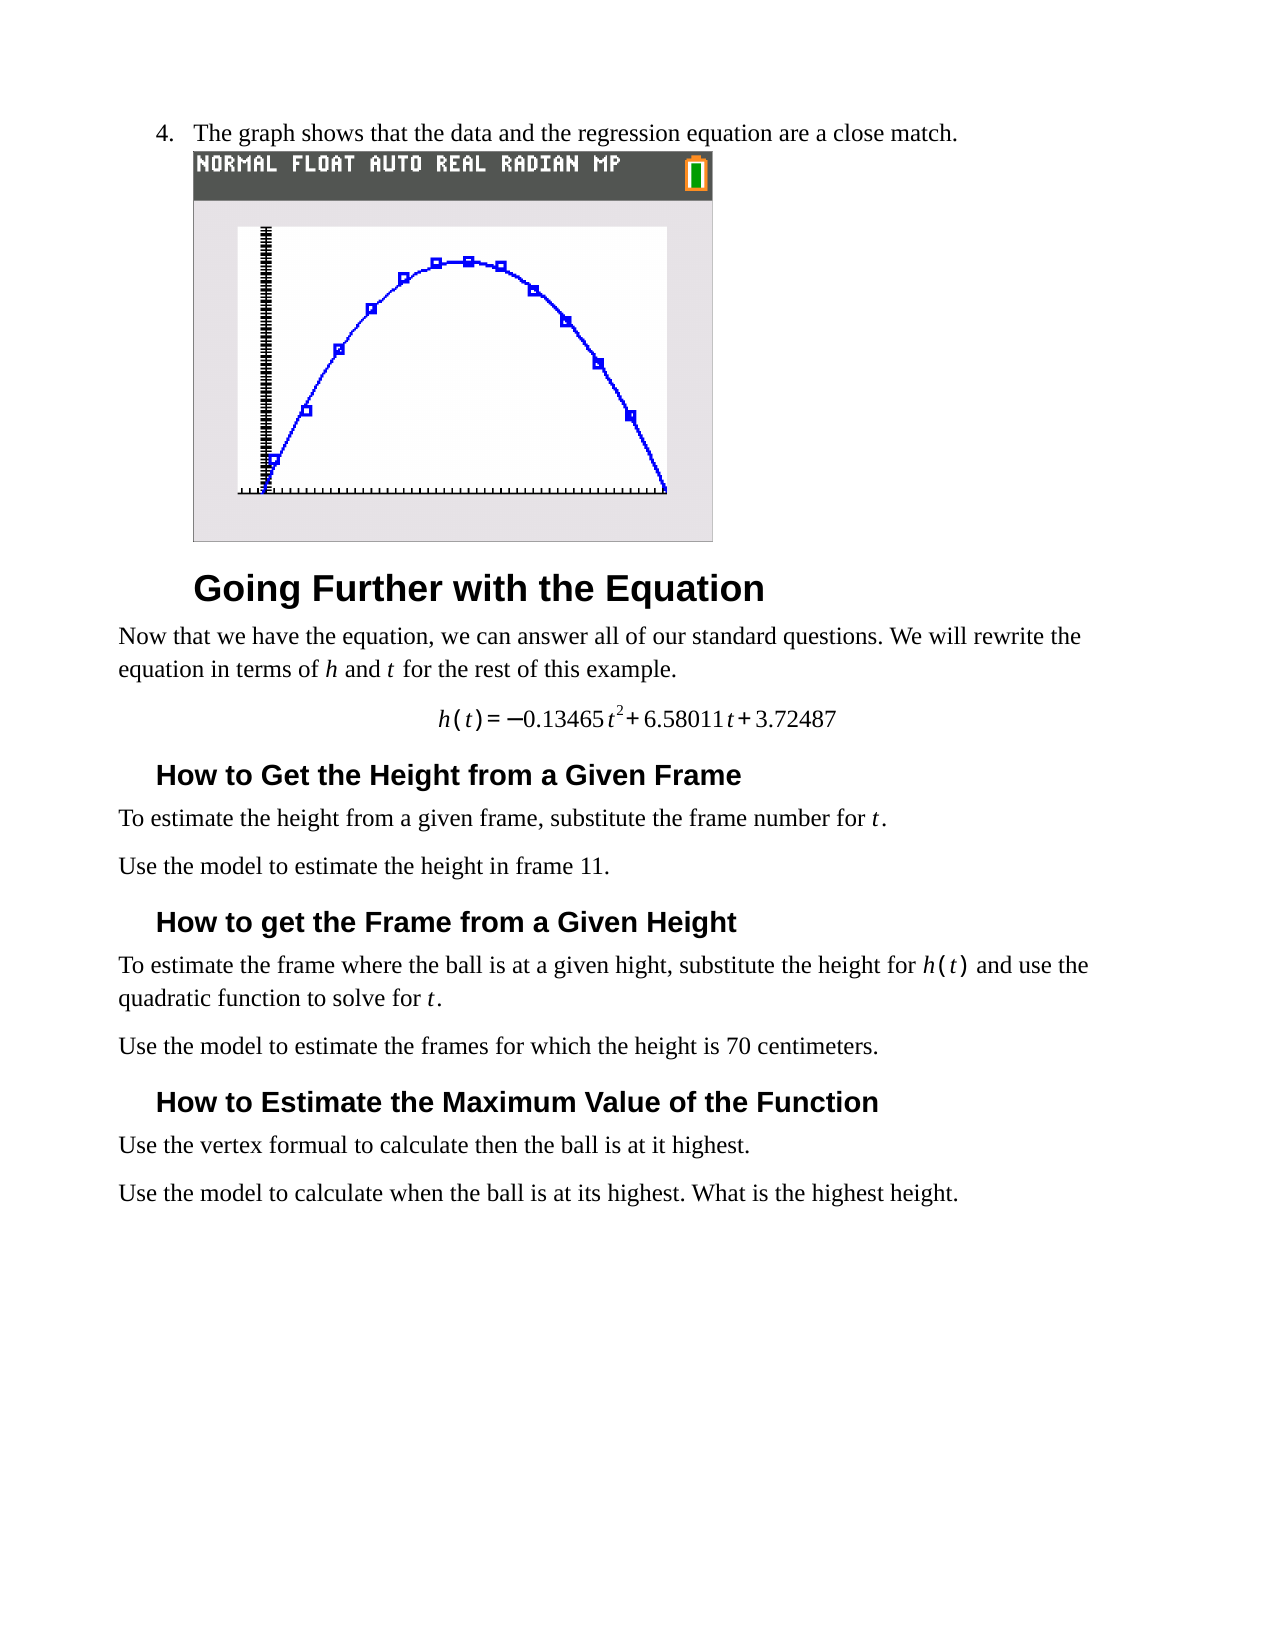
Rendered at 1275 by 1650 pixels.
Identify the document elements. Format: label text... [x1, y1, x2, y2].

picture [193, 151, 713, 542]
list The graph shows that the data and the regression equation are a close match. [156, 118, 1157, 541]
text Use the model to calculate when the ball is at its highest. What is the highest height. [118, 1178, 1157, 1206]
subtitle How to Estimate the Maximum Value of the Function [118, 1084, 1157, 1118]
text Use the vertex formual to calculate then the ball is at it highest. [118, 1130, 1157, 1159]
text Use the model to estimate the frames for which the height is 70 centimeters. [118, 1031, 1157, 1060]
subtitle Going Further with the Equation [118, 566, 1157, 609]
subtitle How to Get the Height from a Given Frame [118, 758, 1157, 792]
text To estimate the height from a given frame, substitute the frame number for . [118, 803, 1157, 832]
text Now that we have the equation, we can answer all of our standard questions. We will rewrite the equation in terms of and for the rest of this example. [118, 621, 1157, 683]
subtitle How to get the Frame from a Given Height [118, 905, 1157, 938]
text To estimate the frame where the ball is at a given hight, substitute the height for and use the quadratic function to solve for . [118, 950, 1157, 1012]
text Use the model to estimate the height in frame 11. [118, 851, 1157, 880]
